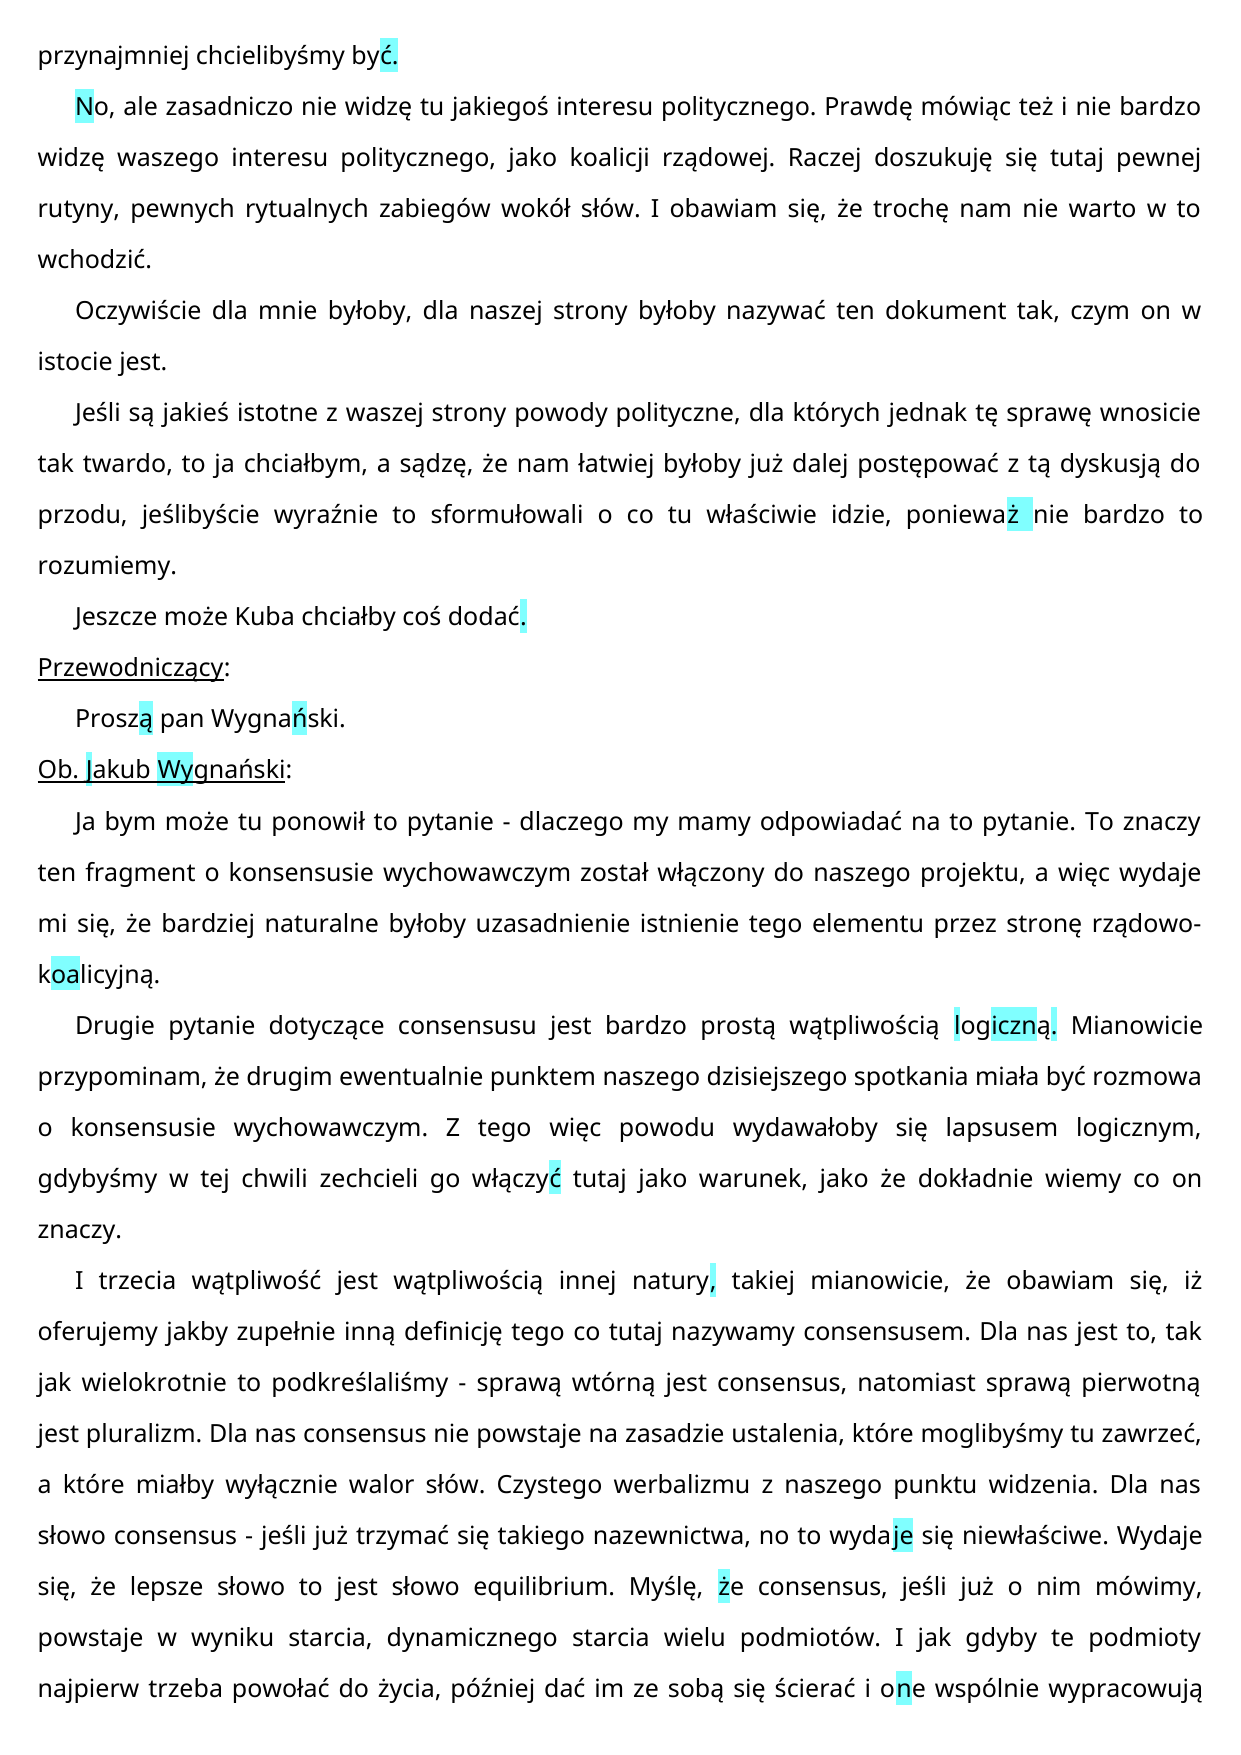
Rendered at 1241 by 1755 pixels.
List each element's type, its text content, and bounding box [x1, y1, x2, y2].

text przynajmniej chcielibyśmy być. [37, 37, 1203, 72]
text Ob. Jakub Wygnański: [37, 752, 1203, 786]
text Przewodniczący: [37, 650, 1203, 684]
text Drugie pytanie dotyczące consensusu jest bardzo prostą wątpliwością logiczną. Mianowicie przypominam, że drugim ewentualnie punktem naszego dzisiejszego spotkania miała być rozmowa o konsensusie wychowawczym. Z tego więc powodu wydawałoby się lapsusem logicznym, gdybyśmy w tej chwili zechcieli go włączyć tutaj jako warunek, jako że dokładnie wiemy co on znaczy. [37, 1007, 1203, 1246]
text Jeszcze może Kuba chciałby coś dodać. [37, 599, 1203, 633]
text Oczywiście dla mnie byłoby, dla naszej strony byłoby nazywać ten dokument tak, czym on w istocie jest. [37, 293, 1203, 378]
text Ja bym może tu ponowił to pytanie - dlaczego my mamy odpowiadać na to pytanie. To znaczy ten fragment o konsensusie wychowawczym został włączony do naszego projektu, a więc wydaje mi się, że bardziej naturalne byłoby uzasadnienie istnienie tego elementu przez stronę rządowo-koalicyjną. [37, 803, 1203, 990]
text Proszą pan Wygnański. [37, 701, 1203, 735]
text Jeśli są jakieś istotne z waszej strony powody polityczne, dla których jednak tę sprawę wnosicie tak twardo, to ja chciałbym, a sądzę, że nam łatwiej byłoby już dalej postępować z tą dyskusją do przodu, jeślibyście wyraźnie to sformułowali o co tu właściwie idzie, ponieważ nie bardzo to rozumiemy. [37, 395, 1203, 582]
text I trzecia wątpliwość jest wątpliwością innej natury, takiej mianowicie, że obawiam się, iż oferujemy jakby zupełnie inną definicję tego co tutaj nazywamy consensusem. Dla nas jest to, tak jak wielokrotnie to podkreślaliśmy - sprawą wtórną jest consensus, natomiast sprawą pierwotną jest pluralizm. Dla nas consensus nie powstaje na zasadzie ustalenia, które moglibyśmy tu zawrzeć, a które miałby wyłącznie walor słów. Czystego werbalizmu z naszego punktu widzenia. Dla nas słowo consensus - jeśli już trzymać się takiego nazewnictwa, no to wydaje się niewłaściwe. Wydaje się, że lepsze słowo to jest słowo equilibrium. Myślę, że consensus, jeśli już o nim mówimy, powstaje w wyniku starcia, dynamicznego starcia wielu podmiotów. I jak gdyby te podmioty najpierw trzeba powołać do życia, później dać im ze sobą się ścierać i one wspólnie wypracowują [37, 1262, 1203, 1705]
text No, ale zasadniczo nie widzę tu jakiegoś interesu politycznego. Prawdę mówiąc też i nie bardzo widzę waszego interesu politycznego, jako koalicji rządowej. Raczej doszukuję się tutaj pewnej rutyny, pewnych rytualnych zabiegów wokół słów. I obawiam się, że trochę nam nie warto w to wchodzić. [37, 88, 1203, 276]
